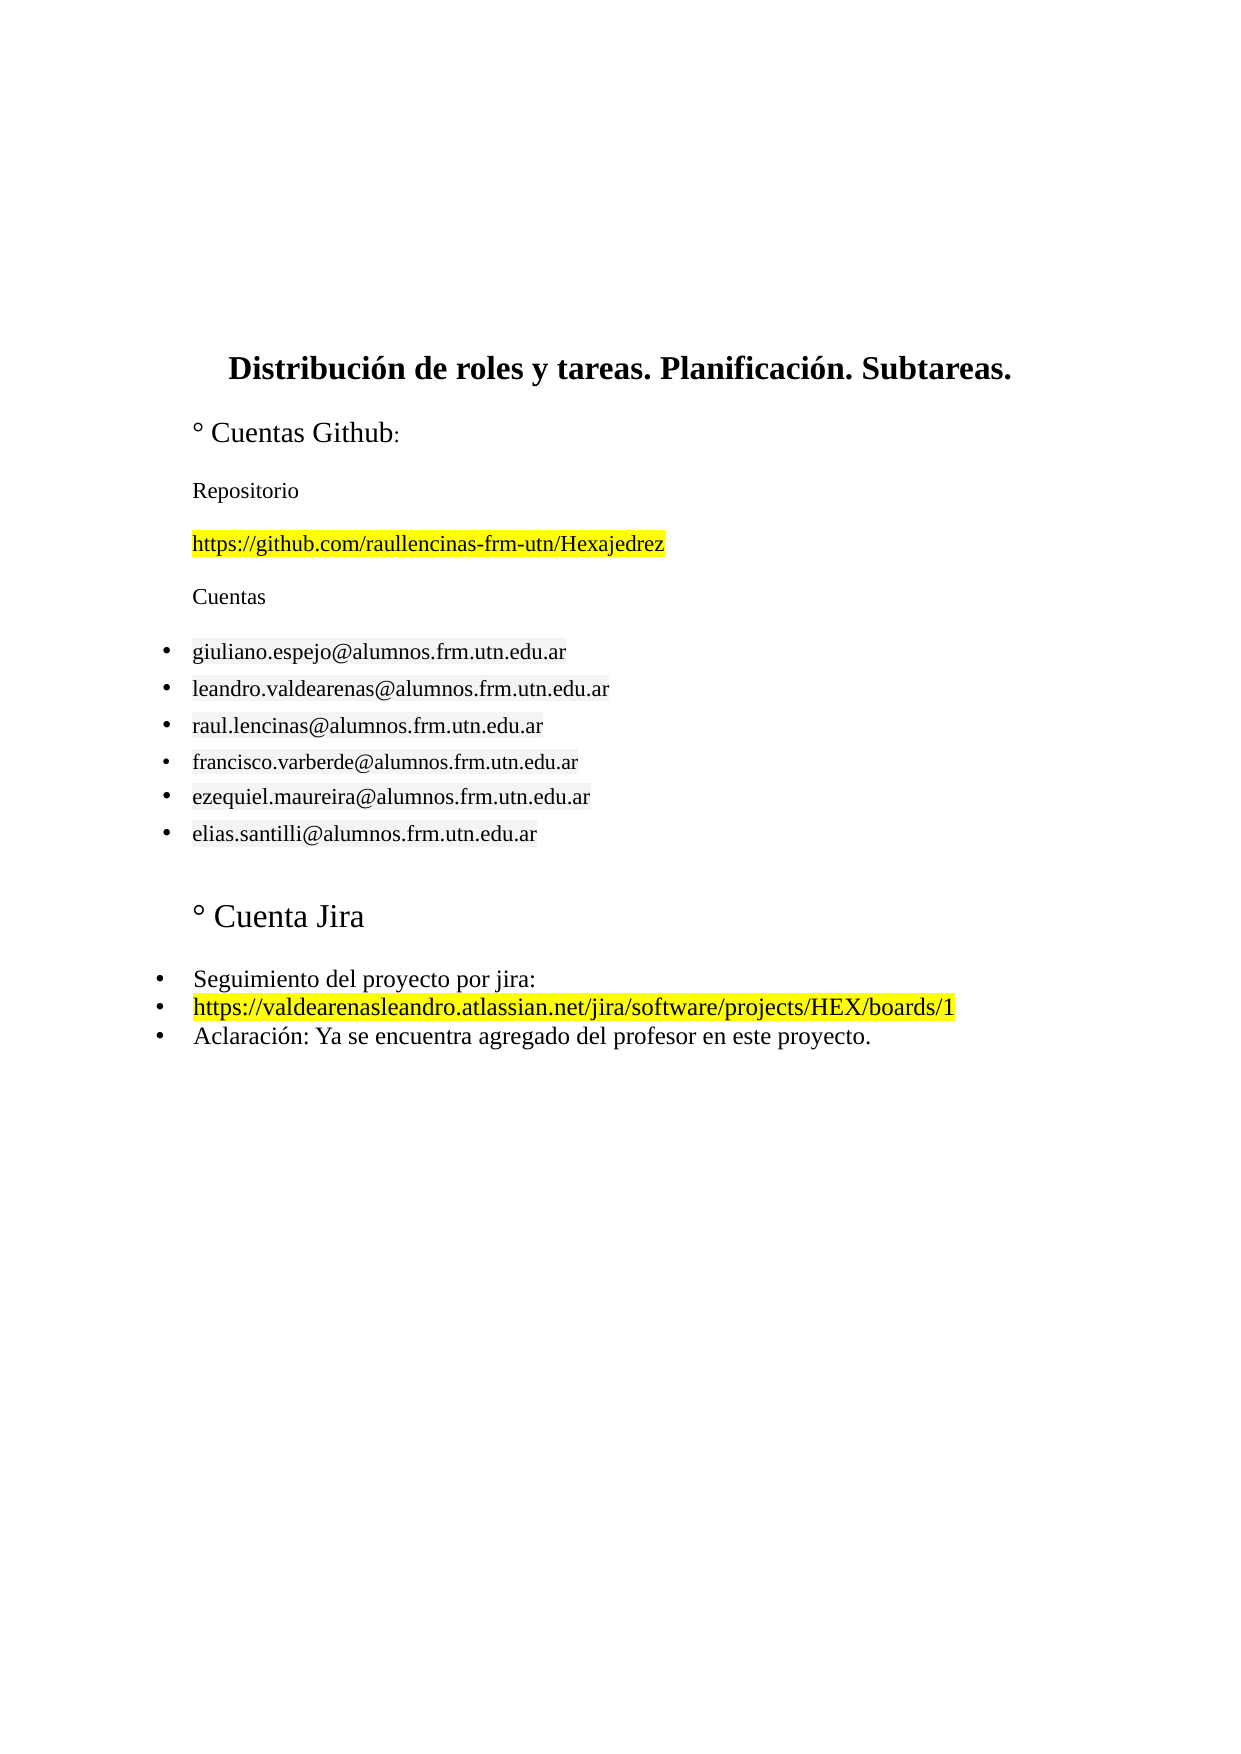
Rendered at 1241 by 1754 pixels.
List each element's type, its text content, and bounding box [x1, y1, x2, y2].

list ezequiel.maureira@alumnos.frm.utn.edu.ar [162, 783, 1122, 810]
list elias.santilli@alumnos.frm.utn.edu.ar [162, 820, 1122, 847]
list giuliano.espejo@alumnos.frm.utn.edu.ar [162, 638, 1122, 665]
list Seguimiento del proyecto por jira: [156, 964, 1122, 992]
text Cuentas [118, 583, 1122, 609]
text Distribución de roles y tareas. Planificación. Subtareas. [118, 348, 1122, 386]
text https://github.com/raullencinas-frm-utn/Hexajedrez [118, 530, 1122, 557]
list raul.lencinas@alumnos.frm.utn.edu.ar [162, 712, 1122, 738]
text Repositorio [118, 477, 1122, 504]
list https://valdearenasleandro.atlassian.net/jira/software/projects/HEX/boards/1 [156, 992, 1122, 1021]
list leandro.valdearenas@alumnos.frm.utn.edu.ar [162, 675, 1122, 702]
list francisco.varberde@alumnos.frm.utn.edu.ar [162, 749, 1122, 774]
text ° Cuenta Jira [118, 897, 1122, 935]
list Aclaración: Ya se encuentra agregado del profesor en este proyecto. [156, 1021, 1122, 1050]
text ° Cuentas Github: [118, 415, 1122, 449]
